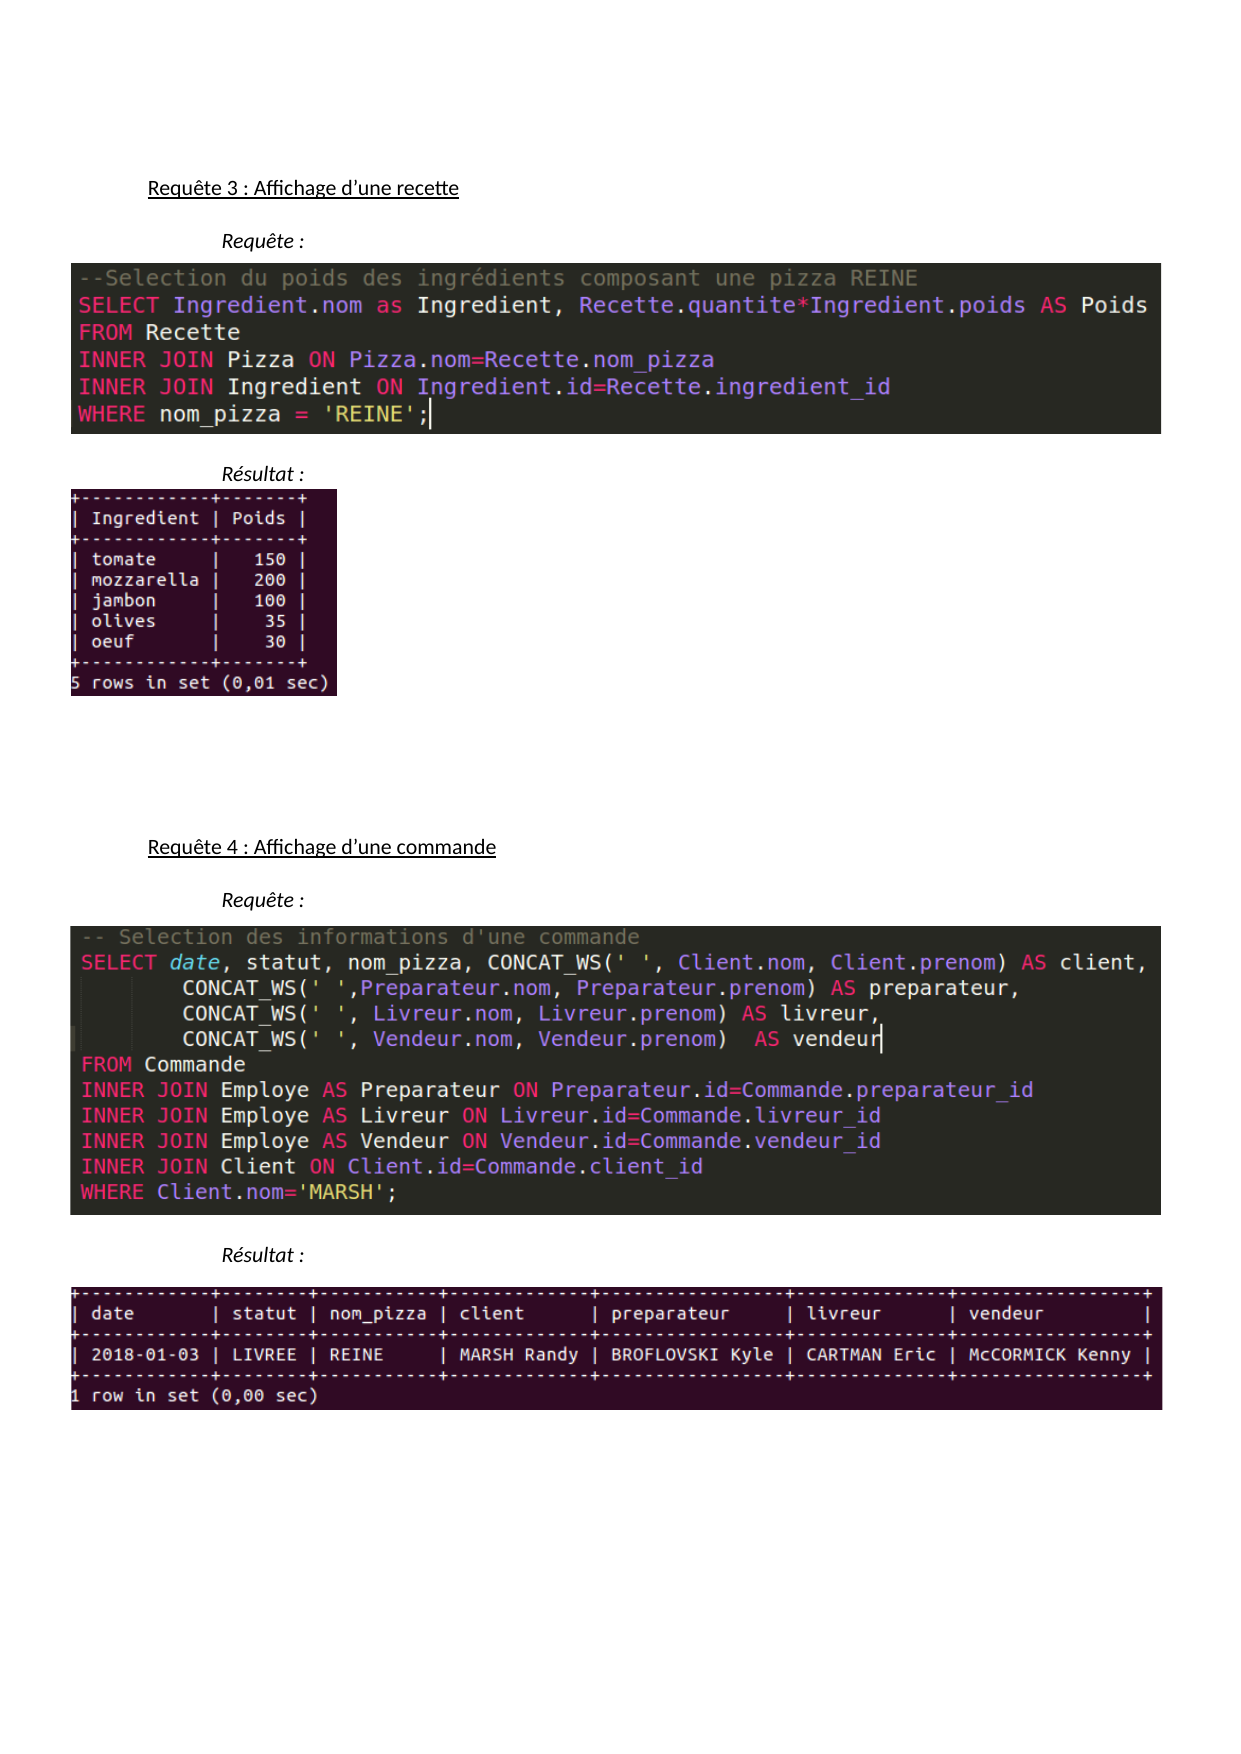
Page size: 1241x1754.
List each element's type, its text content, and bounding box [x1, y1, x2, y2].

text Requête 4 : Affichage d’une commande [148, 833, 1093, 860]
text Requête : [148, 887, 1093, 913]
picture [71, 489, 337, 696]
picture [70, 926, 1161, 1215]
text Résultat : [148, 460, 1093, 487]
text Requête 3 : Affichage d’une recette [148, 174, 1093, 201]
picture [71, 263, 1162, 434]
text Requête : [148, 228, 1093, 254]
text Résultat : [148, 1242, 1093, 1268]
picture [71, 1287, 1163, 1410]
